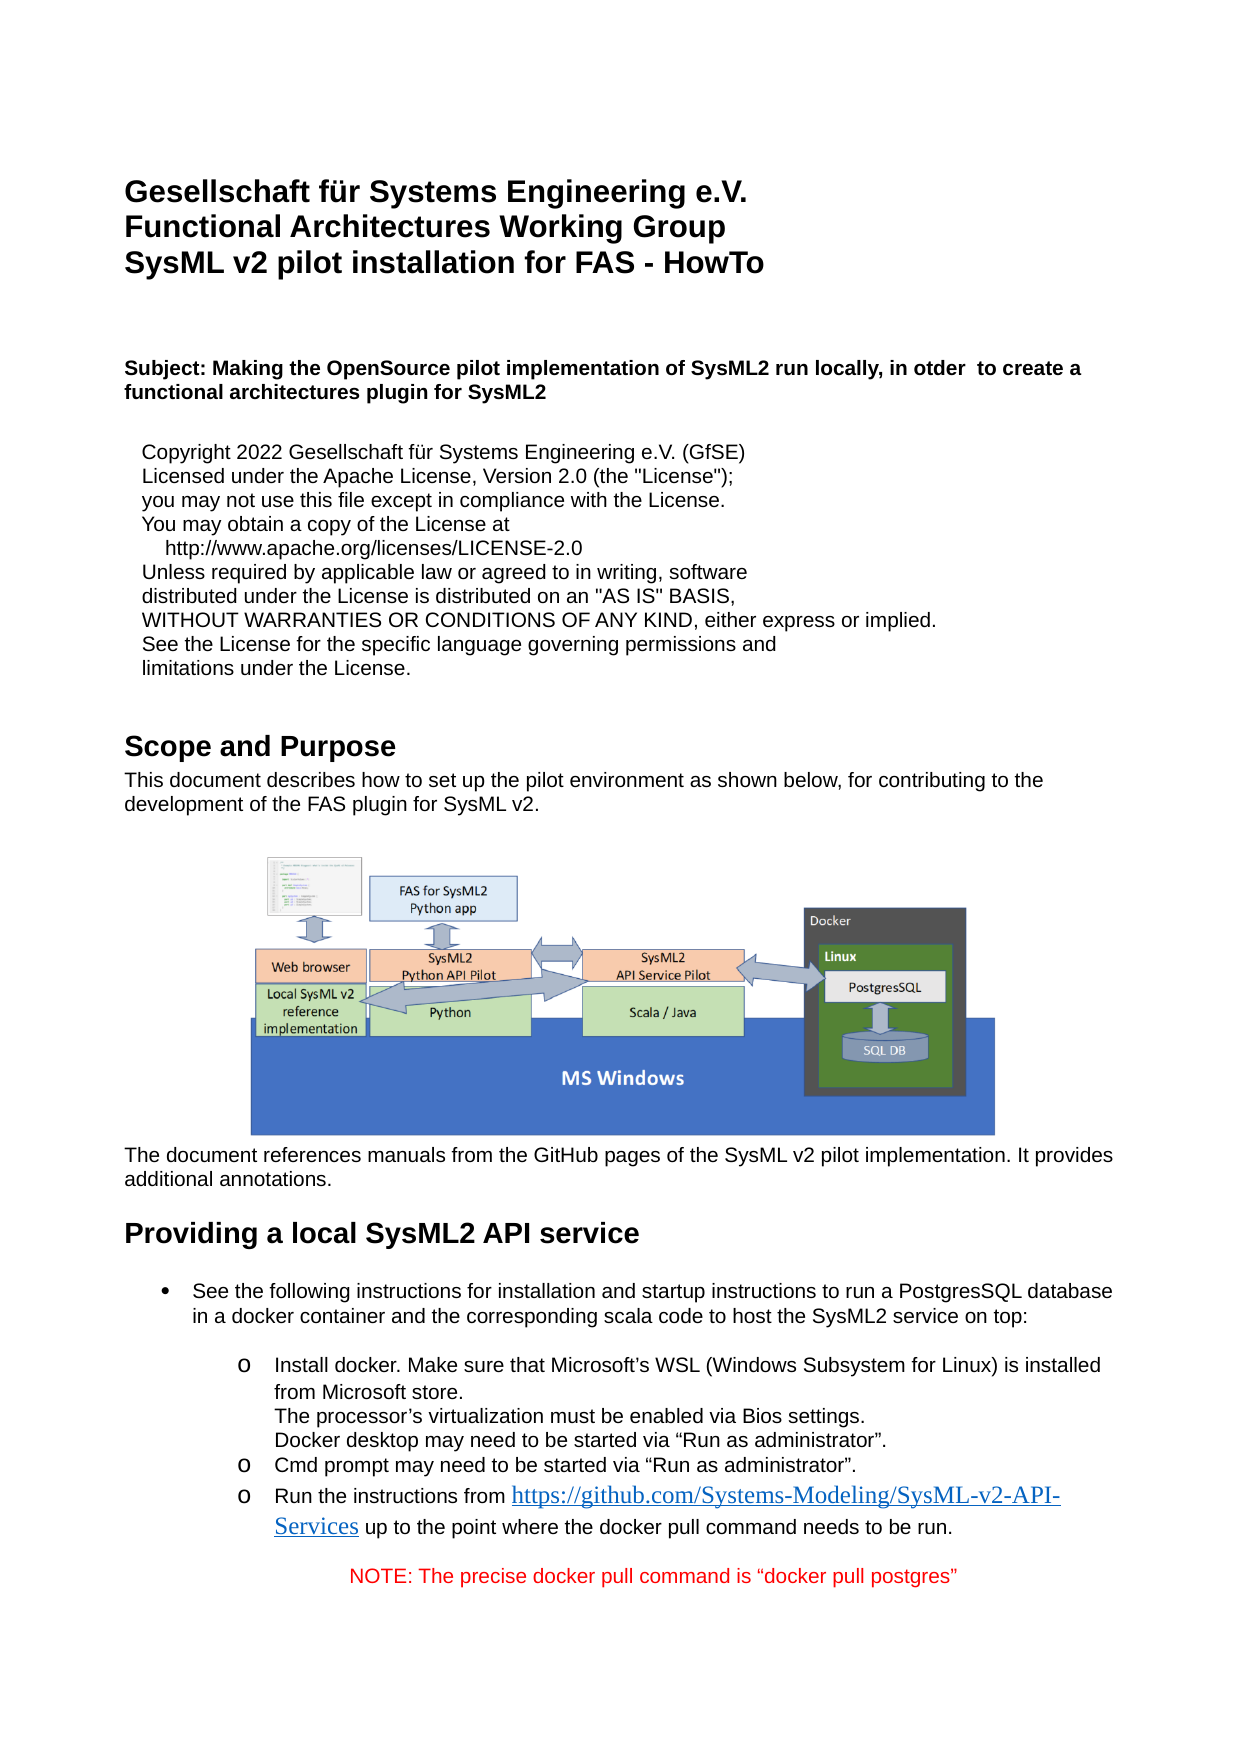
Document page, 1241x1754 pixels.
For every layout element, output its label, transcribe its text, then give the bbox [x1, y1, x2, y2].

text Subject: Making the OpenSource pilot implementation of SysML2 run locally, in otder to create a functional architectures plugin for SysML2 [124, 356, 1122, 403]
text distributed under the License is distributed on an "AS IS" BASIS, [124, 584, 1122, 608]
subtitle Providing a local SysML2 API service [124, 1216, 1122, 1249]
text limitations under the License. [124, 656, 1122, 679]
text Copyright 2022 Gesellschaft für Systems Engineering e.V. (GfSE) [124, 440, 1122, 464]
text Licensed under the Apache License, Version 2.0 (the "License"); [124, 464, 1122, 488]
picture [246, 840, 1000, 1143]
text WITHOUT WARRANTIES OR CONDITIONS OF ANY KIND, either express or implied. [124, 608, 1122, 632]
list See the following instructions for installation and startup instructions to run a PostgresSQL database in a docker container and the corresponding scala code to host the SysML2 service on top: [162, 1279, 1122, 1351]
list Run the instructions from https://github.com/Systems-Modeling/SysML-v2-API-Services up to the point where the docker pull command needs to be run. NOTE: The precise docker pull command is “docker pull postgres” [237, 1480, 1122, 1587]
text See the License for the specific language governing permissions and [124, 632, 1122, 656]
text you may not use this file except in compliance with the License. [124, 488, 1122, 512]
text http://www.apache.org/licenses/LICENSE-2.0 [124, 536, 1122, 560]
text You may obtain a copy of the License at [124, 512, 1122, 536]
subtitle Scope and Purpose [124, 728, 1122, 762]
text This document describes how to set up the pilot environment as shown below, for contributing to the development of the FAS plugin for SysML v2. [124, 768, 1122, 816]
text The document references manuals from the GitHub pages of the SysML v2 pilot implementation. It provides additional annotations. [124, 1143, 1122, 1191]
list Install docker. Make sure that Microsoft’s WSL (Windows Subsystem for Linux) is installed from Microsoft store. The processor’s virtualization must be enabled via Bios settings. Docker desktop may need to be started via “Run as administrator”. [237, 1351, 1122, 1452]
subtitle Gesellschaft für Systems Engineering e.V. Functional Architectures Working Group SysML v2 pilot installation for FAS - HowTo [124, 173, 1122, 280]
text Unless required by applicable law or agreed to in writing, software [124, 560, 1122, 584]
list Cmd prompt may need to be started via “Run as administrator”. [237, 1452, 1122, 1480]
